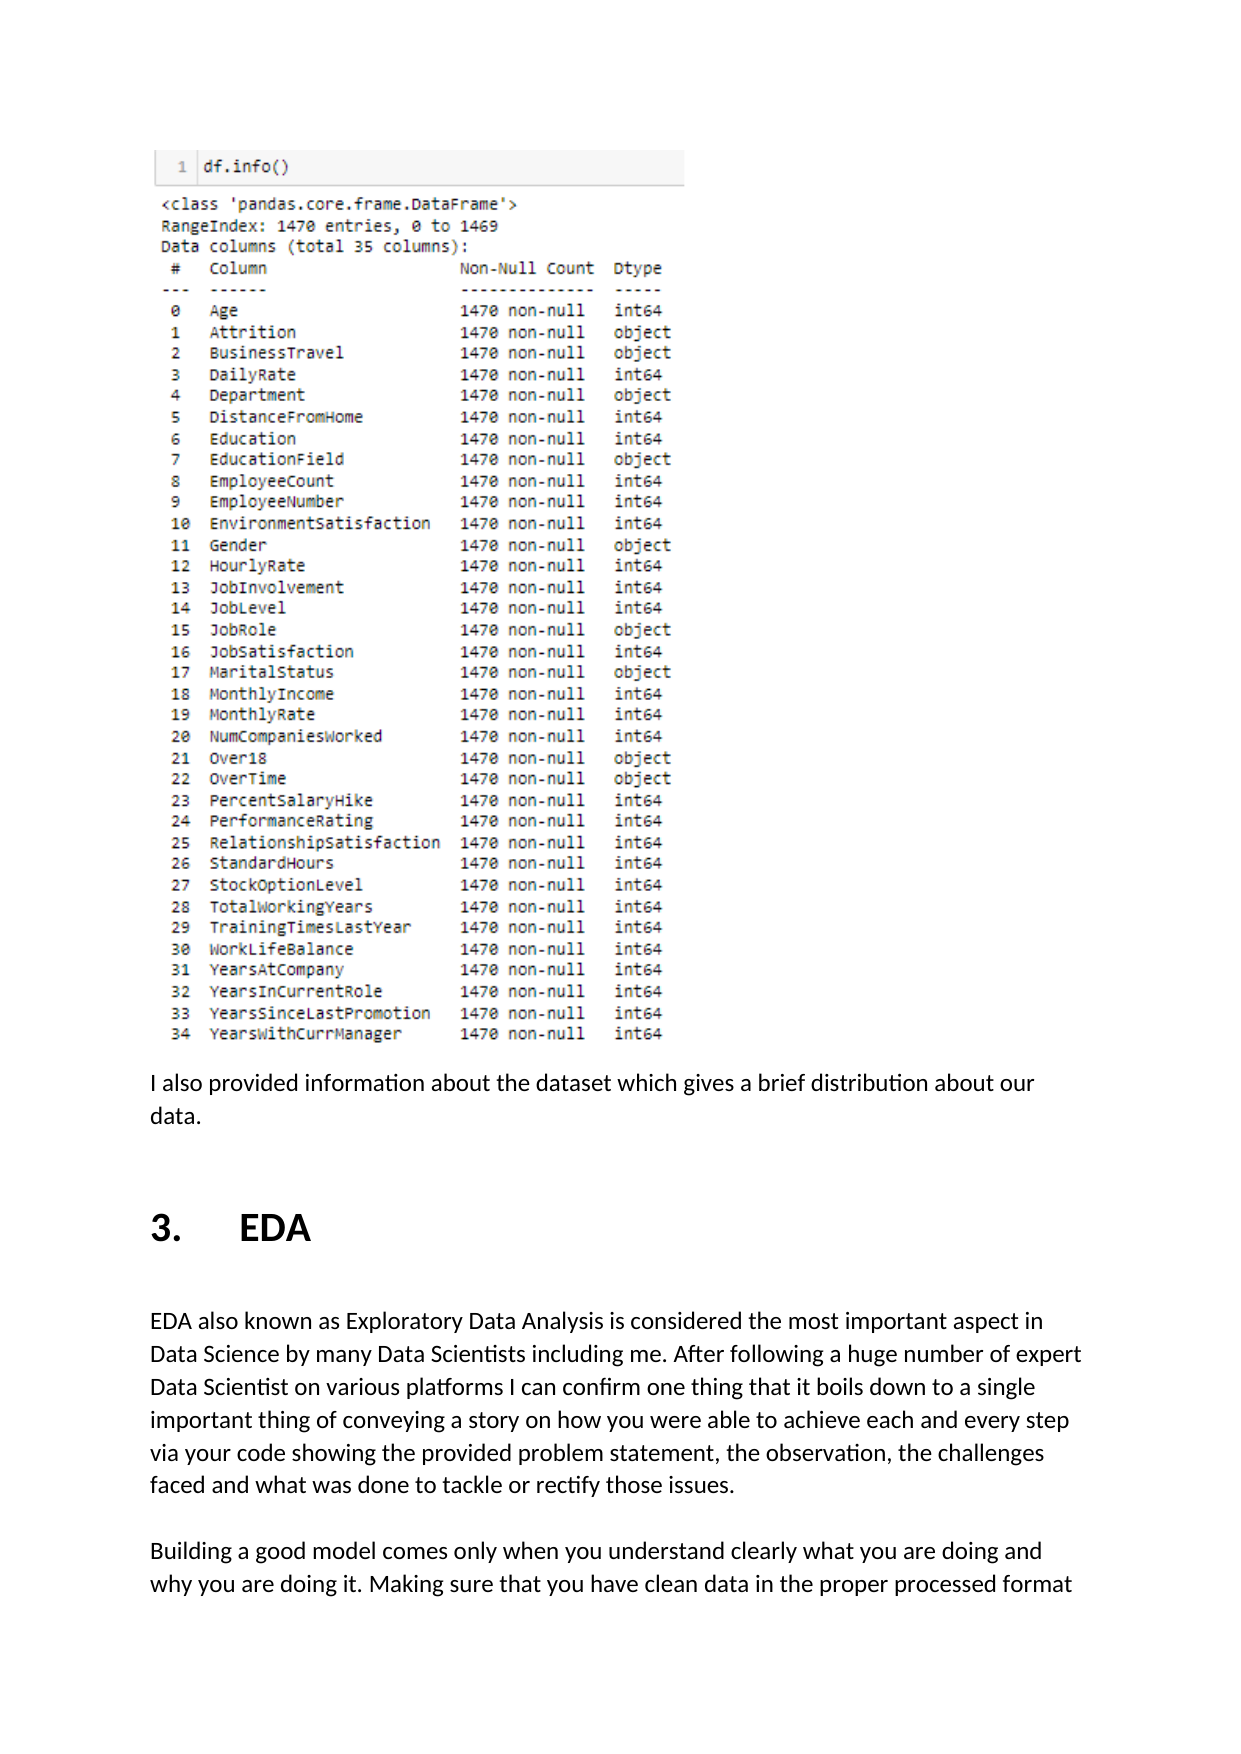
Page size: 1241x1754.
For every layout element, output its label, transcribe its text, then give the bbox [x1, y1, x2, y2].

text EDA also known as Exploratory Data Analysis is considered the most important aspect in Data Science by many Data Scientists including me. After following a huge number of expert Data Scientist on various platforms I can confirm one thing that it boils down to a single important thing of conveying a story on how you were able to achieve each and every step via your code showing the provided problem statement, the observation, the challenges faced and what was done to tackle or rectify those issues. Building a good model comes only when you understand clearly what you are doing and why you are doing it. Making sure that you have clean data in the proper processed format [150, 1272, 1090, 1599]
picture [150, 150, 685, 1049]
text I also provided information about the dataset which gives a brief distribution about our data. 3. EDA [150, 1067, 1090, 1251]
